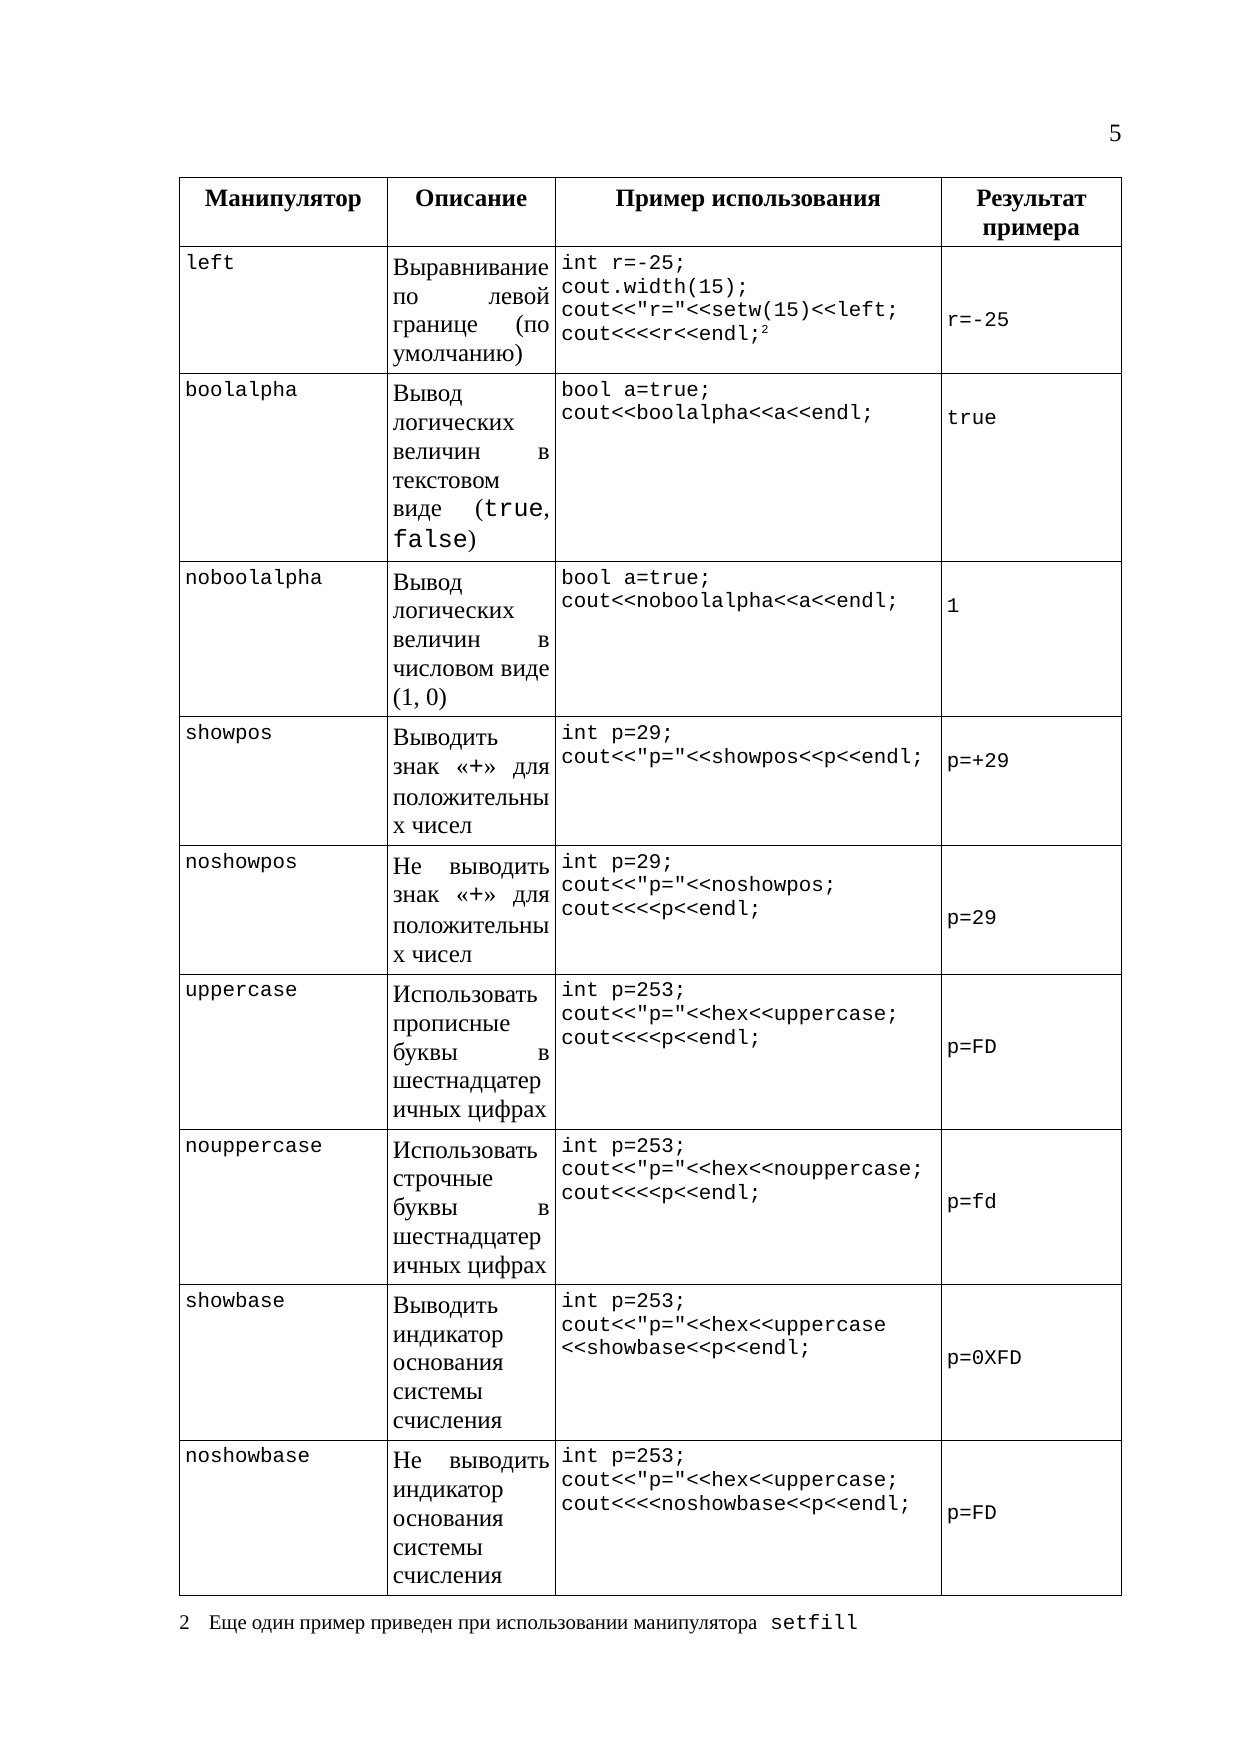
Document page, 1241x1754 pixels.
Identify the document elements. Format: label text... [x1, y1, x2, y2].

table_cell Выводить индикатор основания системы счисления [388, 1285, 555, 1439]
table_cell bool a=true; cout<<noboolalpha<<a<<endl; [556, 562, 941, 716]
table_cell int p=253; cout<<"p="<<hex<<nouppercase; cout<<<<p<<endl; [556, 1130, 941, 1284]
table_cell int p=253; cout<<"p="<<hex<<uppercase; cout<<<<noshowbase<<p<<endl; [556, 1441, 941, 1595]
table_cell Вывод логических величин в текстовом виде (true, false) [388, 374, 555, 561]
table_cell noshowbase [180, 1441, 387, 1595]
table_cell int p=253; cout<<"p="<<hex<<uppercase <<showbase<<p<<endl; [556, 1285, 941, 1439]
table_header Манипулятор [180, 178, 387, 246]
table_cell true [942, 374, 1121, 561]
table_cell Выводить знак «+» для положительных чисел [388, 717, 555, 845]
table_cell Использовать прописные буквы в шестнадцатеричных цифрах [388, 975, 555, 1129]
table_cell Выравнивание по левой границе (по умолчанию) [388, 247, 555, 373]
table_header Описание [388, 178, 555, 246]
table_cell nouppercase [180, 1130, 387, 1284]
table_cell Вывод логических величин в числовом виде (1, 0) [388, 562, 555, 716]
table_cell p=FD [942, 975, 1121, 1129]
table_cell r=-25 [942, 247, 1121, 373]
table_cell p=+29 [942, 717, 1121, 845]
table_cell int p=253; cout<<"p="<<hex<<uppercase; cout<<<<p<<endl; [556, 975, 941, 1129]
table_header Пример использования [556, 178, 941, 246]
table_cell p=fd [942, 1130, 1121, 1284]
table_cell p=0XFD [942, 1285, 1121, 1439]
table_cell showbase [180, 1285, 387, 1439]
table_cell p=FD [942, 1441, 1121, 1595]
table_cell noshowpos [180, 846, 387, 973]
table_cell noboolalpha [180, 562, 387, 716]
table_cell p=29 [942, 846, 1121, 973]
table_cell Не выводить знак «+» для положительных чисел [388, 846, 555, 973]
table_cell boolalpha [180, 374, 387, 561]
table_cell Не выводить индикатор основания системы счисления [388, 1441, 555, 1595]
table_cell bool a=true; cout<<boolalpha<<a<<endl; [556, 374, 941, 561]
table_cell showpos [180, 717, 387, 845]
table_cell Использовать строчные буквы в шестнадцатеричных цифрах [388, 1130, 555, 1284]
table_cell int r=-25; cout.width(15); cout<<"r="<<setw(15)<<left; cout<<<<r<<endl; [556, 247, 941, 373]
table_cell int p=29; cout<<"p="<<noshowpos; cout<<<<p<<endl; [556, 846, 941, 973]
table_cell 1 [942, 562, 1121, 716]
table_cell left [180, 247, 387, 373]
table_cell uppercase [180, 975, 387, 1129]
table_header Результат примера [942, 178, 1121, 246]
table_cell int p=29; cout<<"p="<<showpos<<p<<endl; [556, 717, 941, 845]
